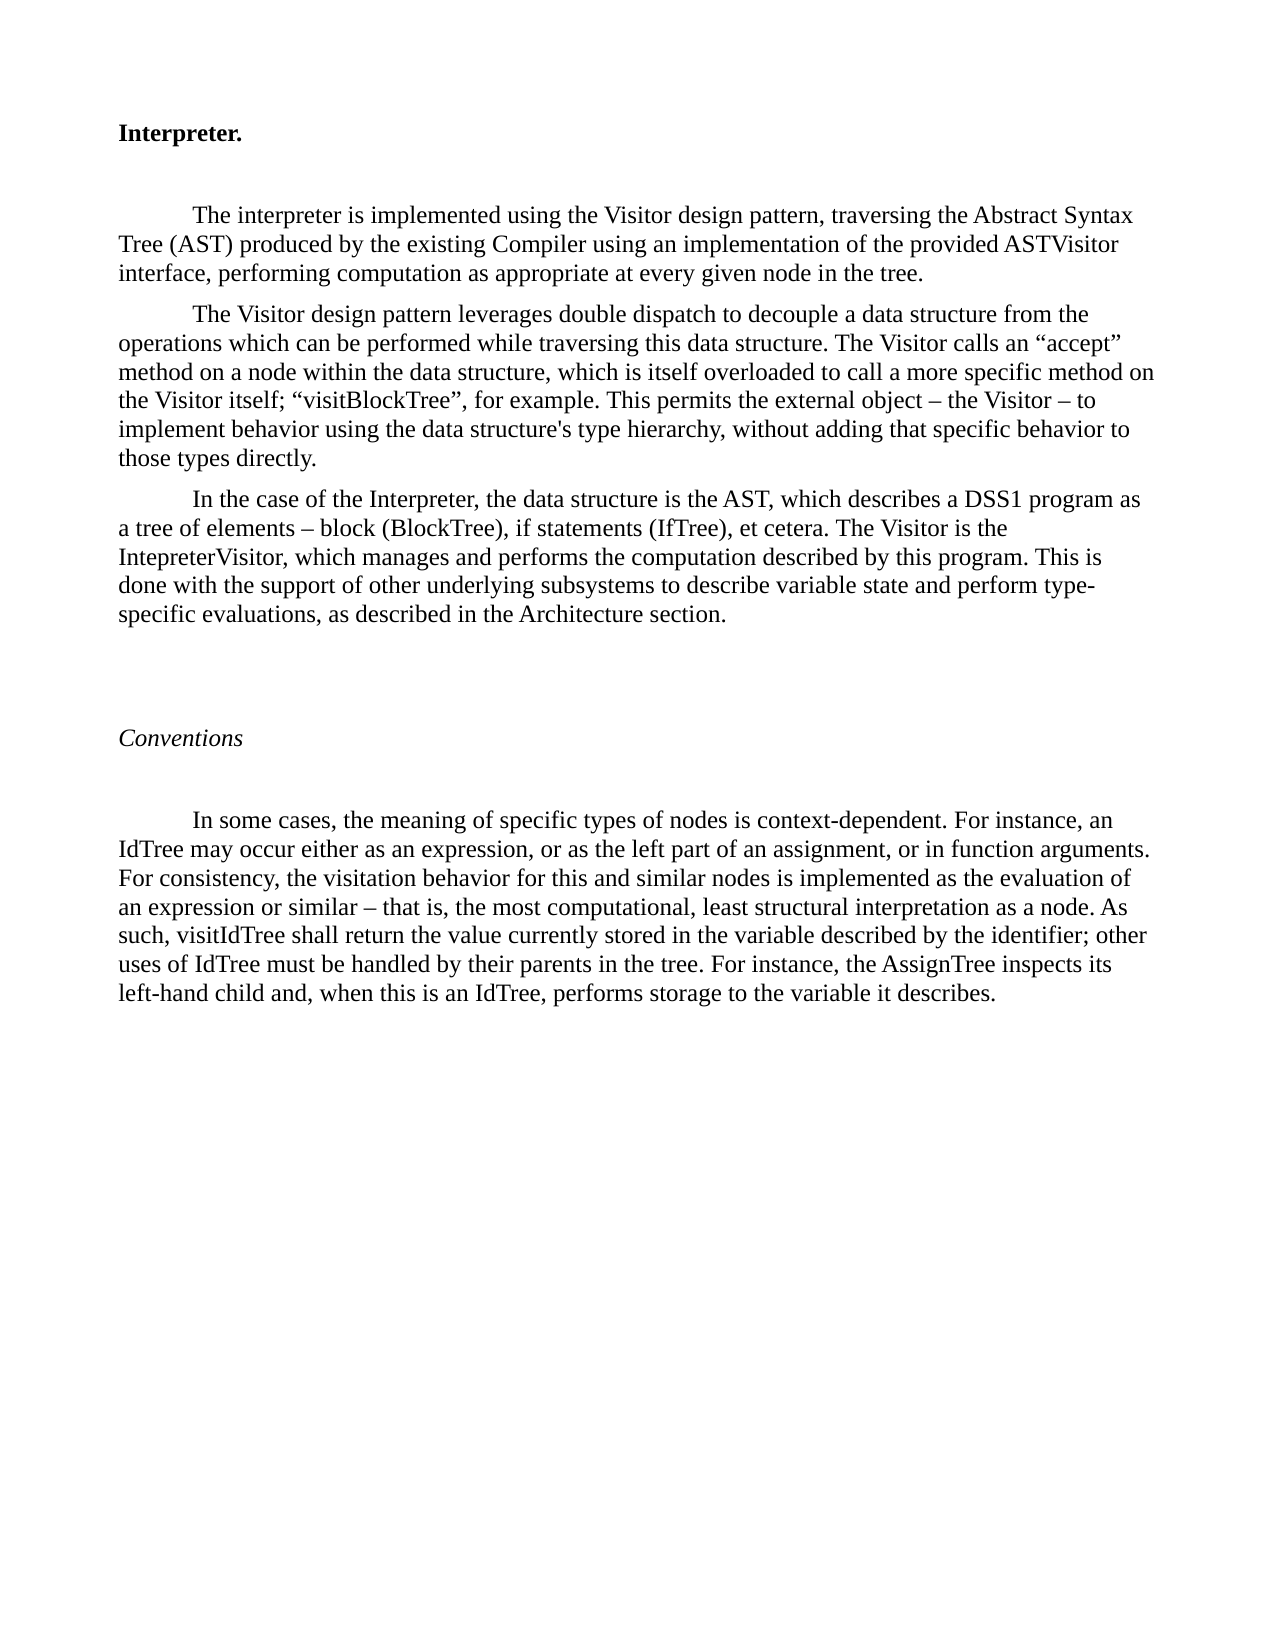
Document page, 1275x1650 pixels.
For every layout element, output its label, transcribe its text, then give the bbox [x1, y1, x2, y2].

text The interpreter is implemented using the Visitor design pattern, traversing the Abstract Syntax Tree (AST) produced by the existing Compiler using an implementation of the provided ASTVisitor interface, performing computation as appropriate at every given node in the tree. [118, 201, 1157, 287]
text The Visitor design pattern leverages double dispatch to decouple a data structure from the operations which can be performed while traversing this data structure. The Visitor calls an “accept” method on a node within the data structure, which is itself overloaded to call a more specific method on the Visitor itself; “visitBlockTree”, for example. This permits the external object – the Visitor – to implement behavior using the data structure's type hierarchy, without adding that specific behavior to those types directly. [118, 299, 1157, 472]
text In the case of the Interpreter, the data structure is the AST, which describes a DSS1 program as a tree of elements – block (BlockTree), if statements (IfTree), et cetera. The Visitor is the IntepreterVisitor, which manages and performs the computation described by this program. This is done with the support of other underlying subsystems to describe variable state and perform type-specific evaluations, as described in the Architecture section. [118, 484, 1157, 628]
text Interpreter. [118, 118, 1157, 147]
text Conventions [118, 723, 1157, 752]
text In some cases, the meaning of specific types of nodes is context-dependent. For instance, an IdTree may occur either as an expression, or as the left part of an assignment, or in function arguments. For consistency, the visitation behavior for this and similar nodes is implemented as the evaluation of an expression or similar – that is, the most computational, least structural interpretation as a node. As such, visitIdTree shall return the value currently stored in the variable described by the identifier; other uses of IdTree must be handled by their parents in the tree. For instance, the AssignTree inspects its left-hand child and, when this is an IdTree, performs storage to the variable it describes. [118, 806, 1157, 1007]
